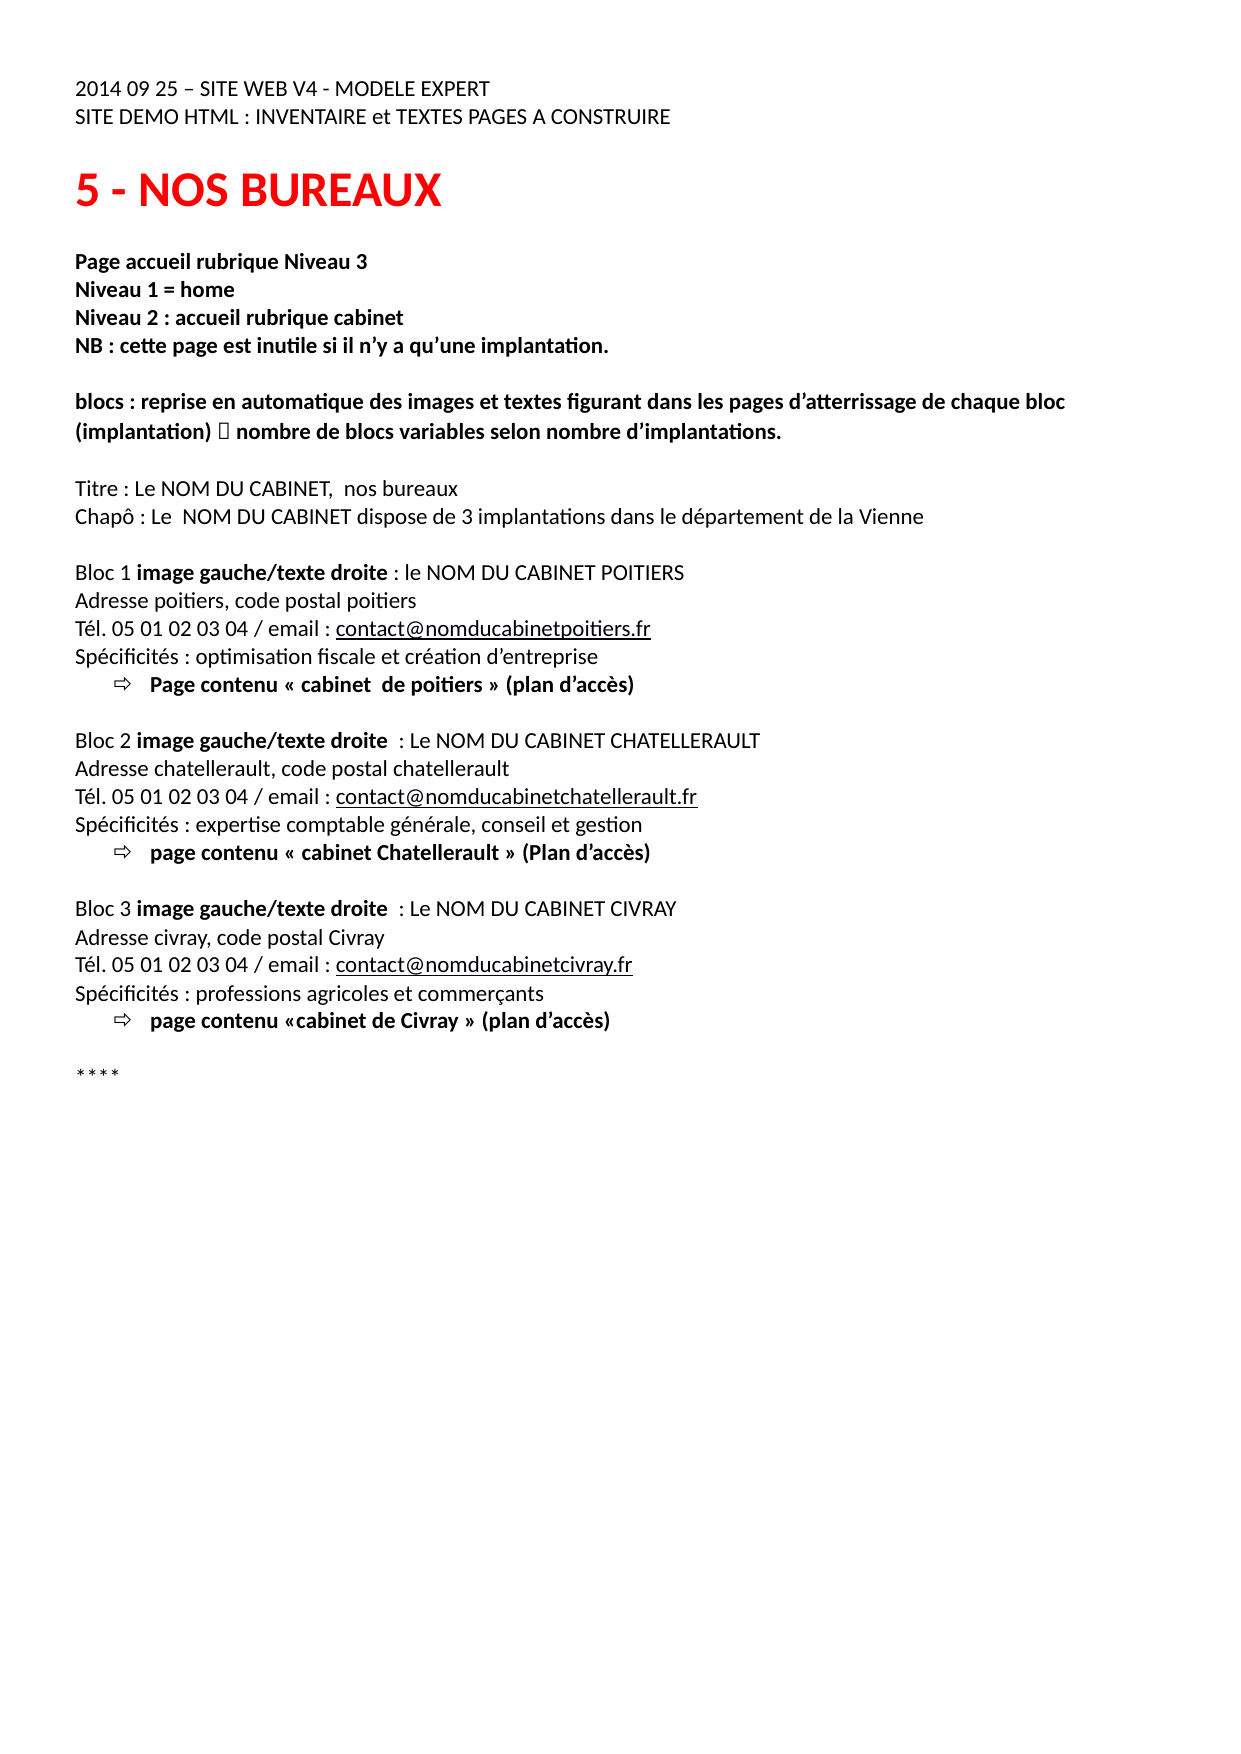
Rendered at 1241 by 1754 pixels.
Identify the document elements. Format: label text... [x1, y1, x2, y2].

text **** [75, 1063, 1165, 1091]
text Bloc 3 image gauche/texte droite : Le NOM DU CABINET CIVRAY [75, 894, 1165, 923]
list page contenu «cabinet de Civray » (plan d’accès) [112, 1007, 1165, 1035]
text Tél. 05 01 02 03 04 / email : contact@nomducabinetchatellerault.fr [75, 782, 1165, 811]
text blocs : reprise en automatique des images et textes figurant dans les pages d’atterrissage de chaque bloc (implantation)  nombre de blocs variables selon nombre d’implantations. [75, 387, 1165, 446]
list page contenu « cabinet Chatellerault » (Plan d’accès) [112, 838, 1165, 867]
list Page contenu « cabinet de poitiers » (plan d’accès) [112, 670, 1165, 698]
text Niveau 1 = home [75, 275, 1165, 303]
text Adresse poitiers, code postal poitiers [75, 586, 1165, 614]
text Spécificités : optimisation fiscale et création d’entreprise [75, 642, 1165, 670]
text Adresse chatellerault, code postal chatellerault [75, 754, 1165, 782]
text Spécificités : expertise comptable générale, conseil et gestion [75, 811, 1165, 838]
text Tél. 05 01 02 03 04 / email : contact@nomducabinetcivray.fr [75, 951, 1165, 979]
text Tél. 05 01 02 03 04 / email : contact@nomducabinetpoitiers.fr [75, 614, 1165, 642]
text 5 - NOS BUREAUX [75, 158, 1165, 219]
text Titre : Le NOM DU CABINET, nos bureaux [75, 474, 1165, 502]
text Chapô : Le NOM DU CABINET dispose de 3 implantations dans le département de la Vienne [75, 502, 1165, 530]
text Page accueil rubrique Niveau 3 [75, 247, 1165, 275]
text Spécificités : professions agricoles et commerçants [75, 979, 1165, 1007]
text Niveau 2 : accueil rubrique cabinet [75, 303, 1165, 331]
text Adresse civray, code postal Civray [75, 923, 1165, 951]
text Bloc 1 image gauche/texte droite : le NOM DU CABINET POITIERS [75, 558, 1165, 586]
text NB : cette page est inutile si il n’y a qu’une implantation. [75, 331, 1165, 359]
text Bloc 2 image gauche/texte droite : Le NOM DU CABINET CHATELLERAULT [75, 726, 1165, 754]
